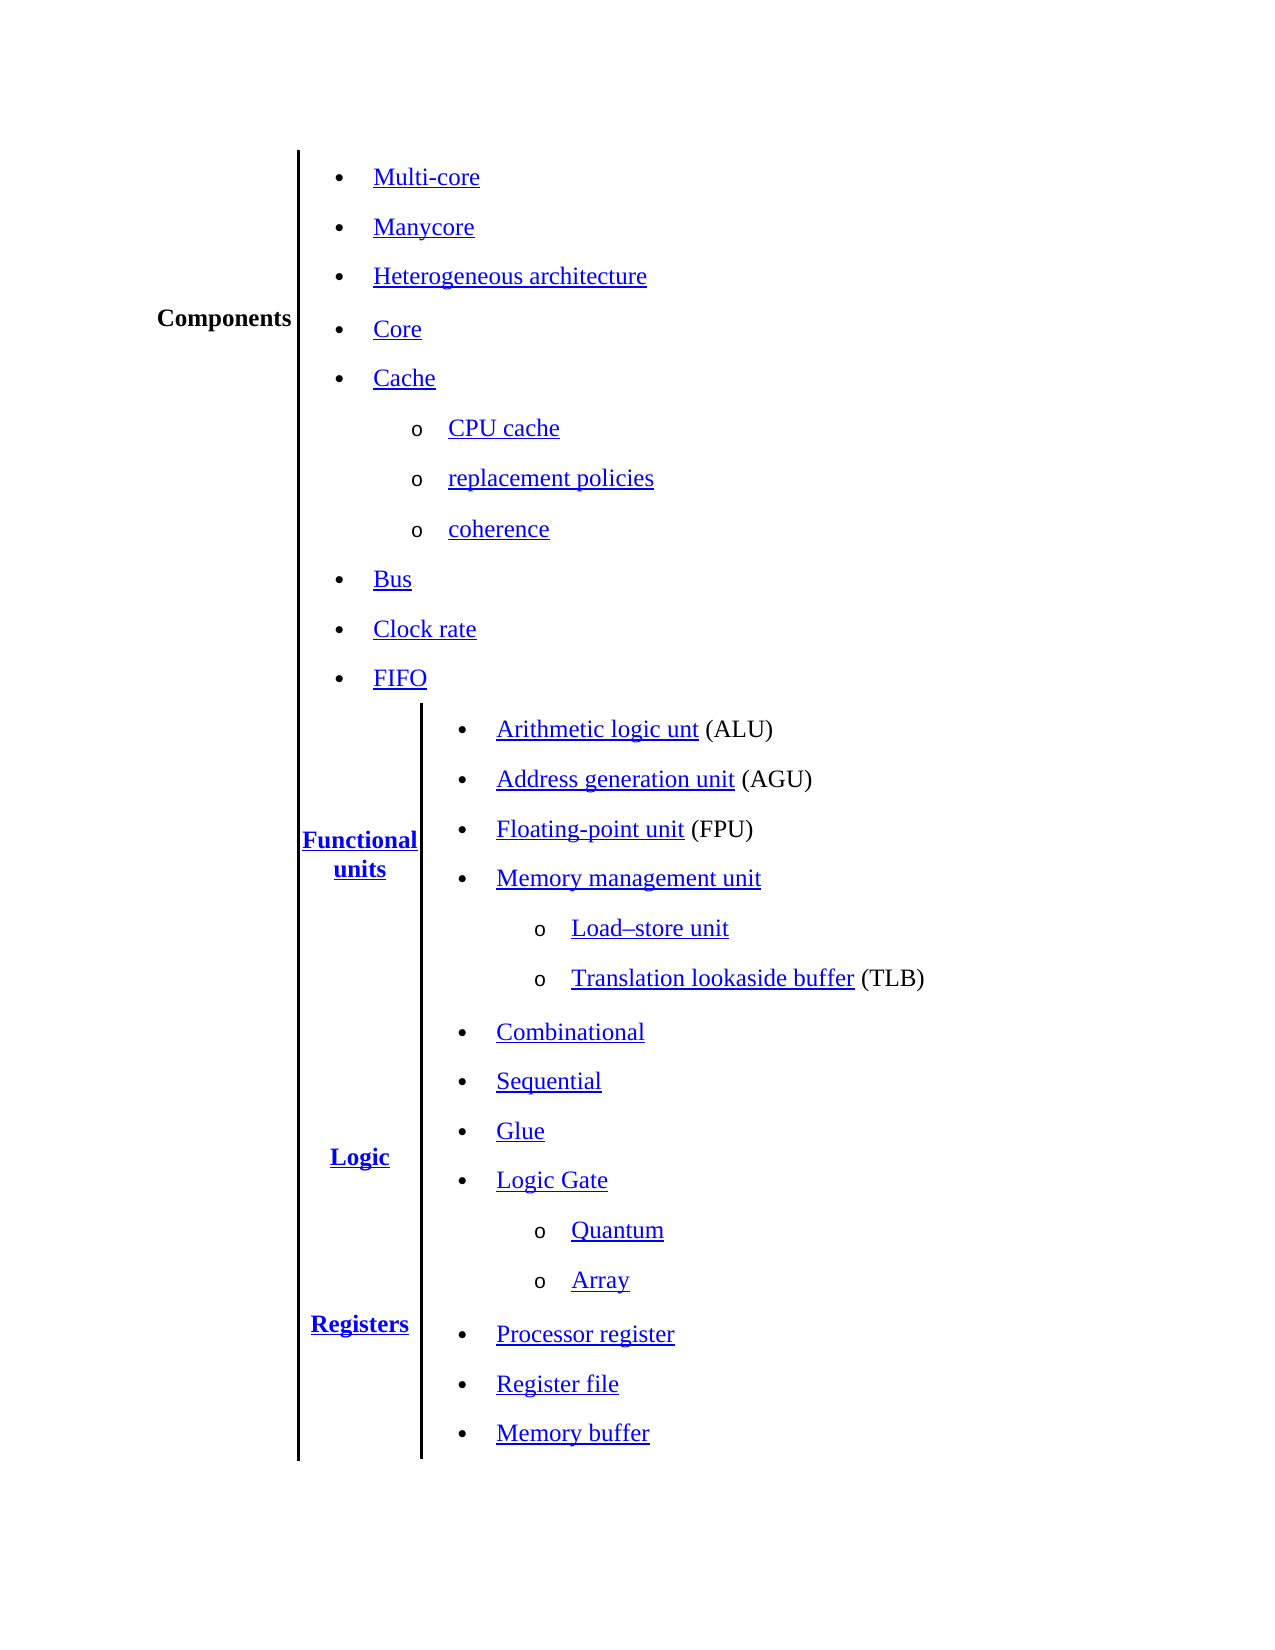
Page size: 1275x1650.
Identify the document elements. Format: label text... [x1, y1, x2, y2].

table_cell Registers [300, 1307, 420, 1459]
table_cell Single-core Multi-core Manycore Heterogeneous architecture [300, 150, 1125, 302]
table_header Arithmetic logic unt (ALU) Address generation unit (AGU) Floating-point unit (FPU) Memory management unit Load–store unit Translation lookaside buffer (TLB) [423, 703, 1117, 1005]
table_cell Processor register Register file Memory buffer Program counter Stack [423, 1307, 1117, 1459]
table_cell [150, 150, 297, 302]
table_cell Combinational Sequential Glue Logic Gate Quantum Array [423, 1005, 1117, 1307]
table_cell Core Cache CPU cache replacement policies coherence Bus Clock rate FIFO [300, 302, 1125, 1461]
table_cell Components [150, 302, 297, 1461]
table_header Functional units [300, 703, 420, 1005]
table_cell Logic [300, 1005, 420, 1307]
